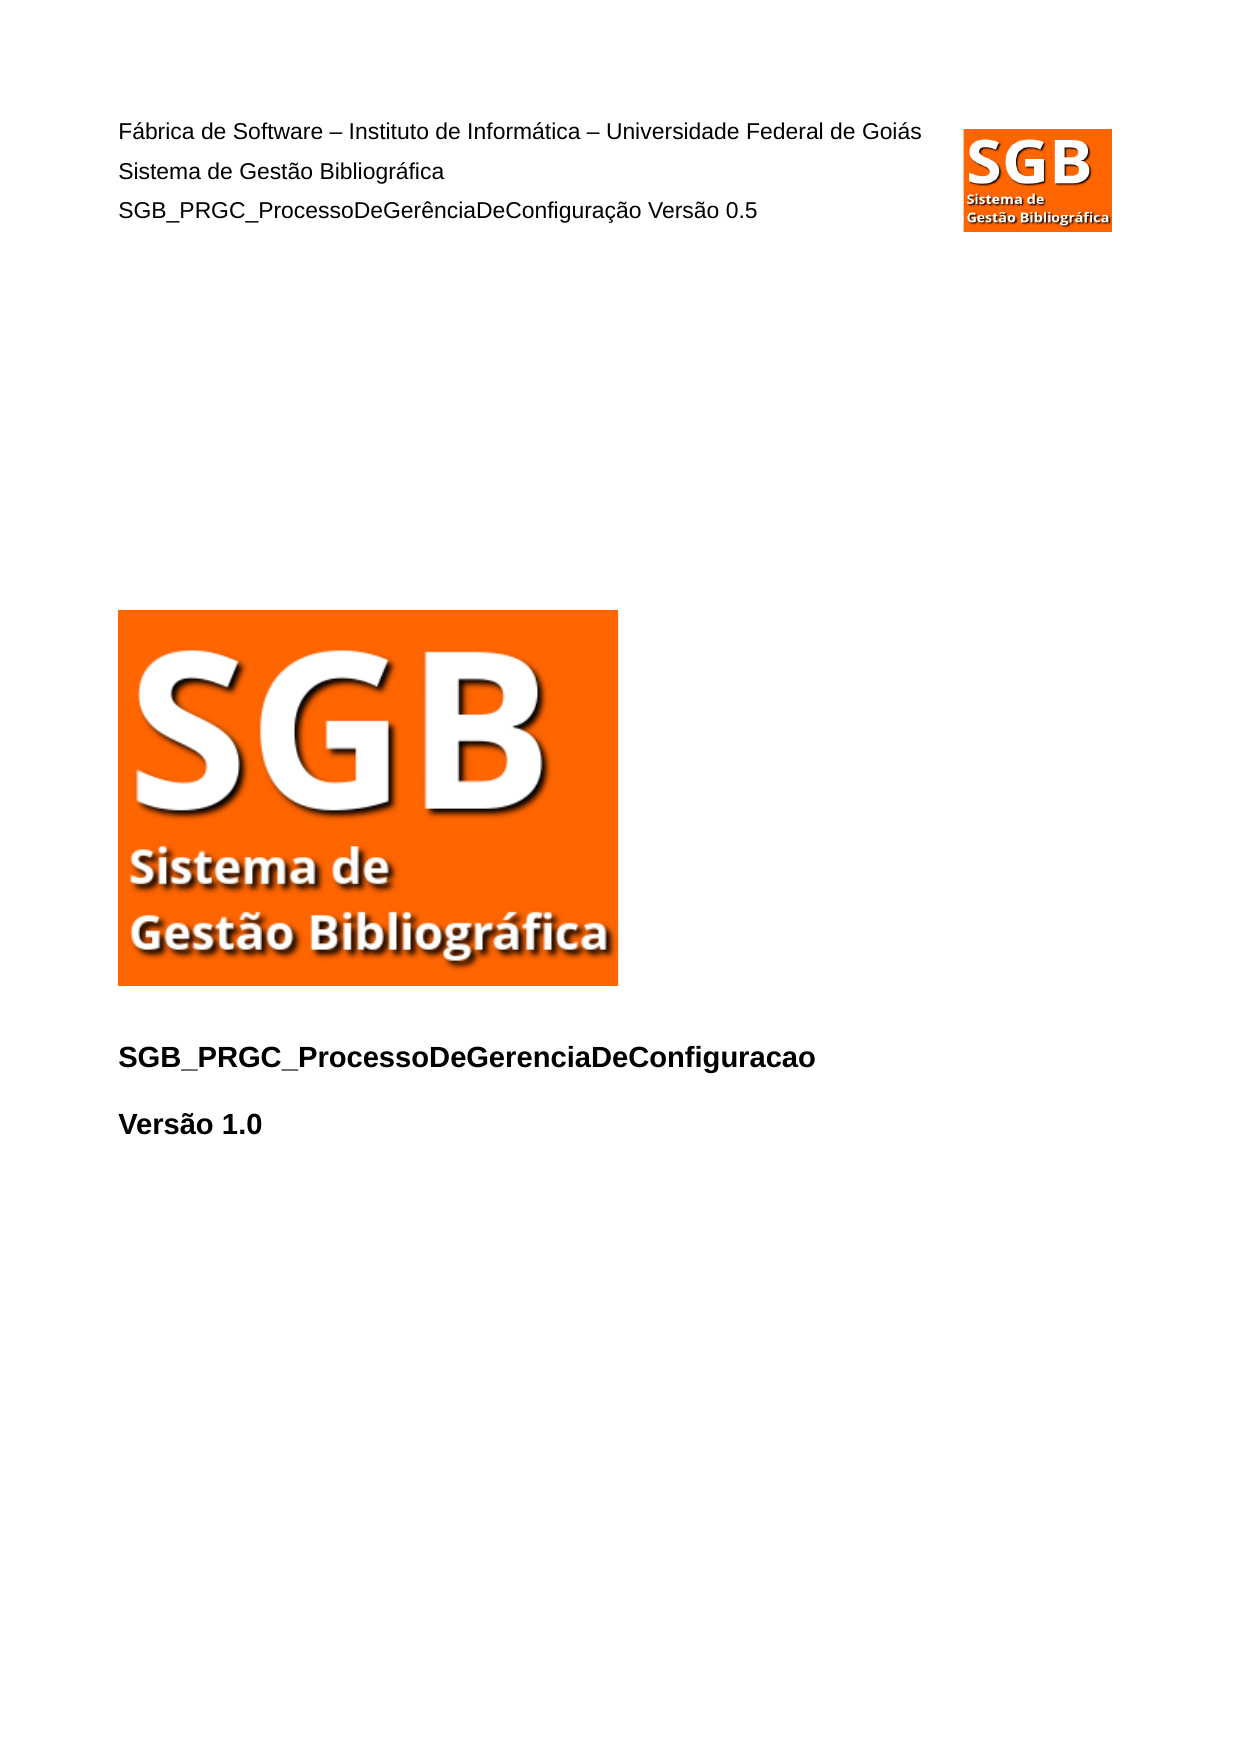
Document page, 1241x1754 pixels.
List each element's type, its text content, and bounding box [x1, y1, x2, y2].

picture [963, 129, 1112, 232]
picture [118, 610, 619, 986]
text Versão 1.0 [118, 1107, 1122, 1140]
text SGB_PRGC_ProcessoDeGerenciaDeConfiguracao [118, 1040, 1122, 1073]
